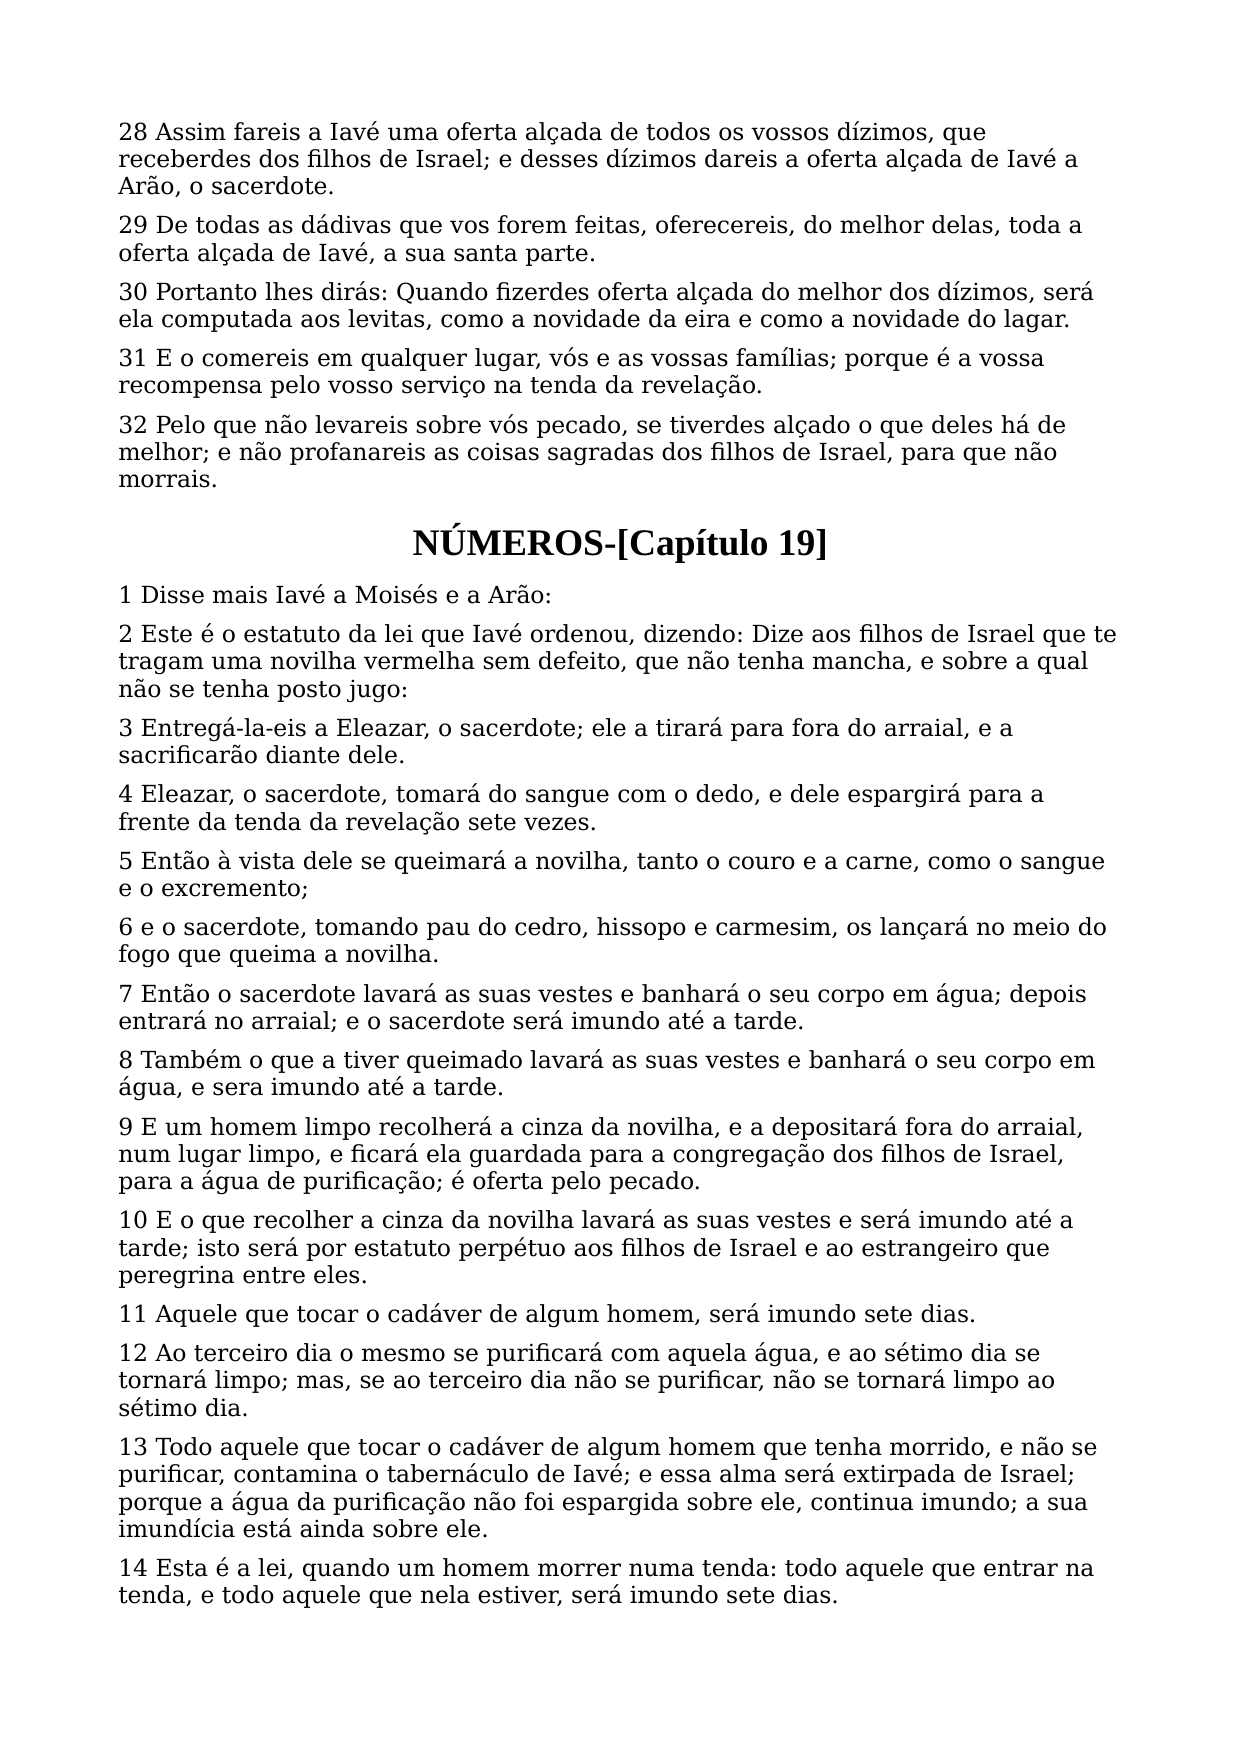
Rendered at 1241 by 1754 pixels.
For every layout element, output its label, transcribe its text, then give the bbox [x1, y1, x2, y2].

text 1 Disse mais Iavé a Moisés e a Arão: [118, 581, 1122, 609]
text 6 e o sacerdote, tomando pau do cedro, hissopo e carmesim, os lançará no meio do fogo que queima a novilha. [118, 914, 1122, 968]
text 11 Aquele que tocar o cadáver de algum homem, será imundo sete dias. [118, 1301, 1122, 1328]
text 30 Portanto lhes dirás: Quando fizerdes oferta alçada do melhor dos dízimos, será ela computada aos levitas, como a novidade da eira e como a novidade do lagar. [118, 278, 1122, 333]
text 10 E o que recolher a cinza da novilha lavará as suas vestes e será imundo até a tarde; isto será por estatuto perpétuo aos filhos de Israel e ao estrangeiro que peregrina entre eles. [118, 1207, 1122, 1289]
text 3 Entregá-la-eis a Eleazar, o sacerdote; ele a tirará para fora do arraial, e a sacrificarão diante dele. [118, 714, 1122, 769]
text 29 De todas as dádivas que vos forem feitas, oferecereis, do melhor delas, toda a oferta alçada de Iavé, a sua santa parte. [118, 212, 1122, 266]
text 32 Pelo que não levareis sobre vós pecado, se tiverdes alçado o que deles há de melhor; e não profanareis as coisas sagradas dos filhos de Israel, para que não morrais. [118, 411, 1122, 493]
text 2 Este é o estatuto da lei que Iavé ordenou, dizendo: Dize aos filhos de Israel que te tragam uma novilha vermelha sem defeito, que não tenha mancha, e sobre a qual não se tenha posto jugo: [118, 621, 1122, 702]
text 7 Então o sacerdote lavará as suas vestes e banhará o seu corpo em água; depois entrará no arraial; e o sacerdote será imundo até a tarde. [118, 980, 1122, 1035]
text 5 Então à vista dele se queimará a novilha, tanto o couro e a carne, como o sangue e o excremento; [118, 847, 1122, 902]
text 14 Esta é a lei, quando um homem morrer numa tenda: todo aquele que entrar na tenda, e todo aquele que nela estiver, será imundo sete dias. [118, 1554, 1122, 1609]
text 9 E um homem limpo recolherá a cinza da novilha, e a depositará fora do arraial, num lugar limpo, e ficará ela guardada para a congregação dos filhos de Israel, para a água de purificação; é oferta pelo pecado. [118, 1113, 1122, 1195]
text 31 E o comereis em qualquer lugar, vós e as vossas famílias; porque é a vossa recompensa pelo vosso serviço na tenda da revelação. [118, 345, 1122, 399]
text 8 Também o que a tiver queimado lavará as suas vestes e banhará o seu corpo em água, e sera imundo até a tarde. [118, 1047, 1122, 1101]
text 28 Assim fareis a Iavé uma oferta alçada de todos os vossos dízimos, que receberdes dos filhos de Israel; e desses dízimos dareis a oferta alçada de Iavé a Arão, o sacerdote. [118, 118, 1122, 200]
subtitle NÚMEROS-[Capítulo 19] [118, 520, 1122, 563]
text 4 Eleazar, o sacerdote, tomará do sangue com o dedo, e dele espargirá para a frente da tenda da revelação sete vezes. [118, 781, 1122, 835]
text 12 Ao terceiro dia o mesmo se purificará com aquela água, e ao sétimo dia se tornará limpo; mas, se ao terceiro dia não se purificar, não se tornará limpo ao sétimo dia. [118, 1340, 1122, 1422]
text 13 Todo aquele que tocar o cadáver de algum homem que tenha morrido, e não se purificar, contamina o tabernáculo de Iavé; e essa alma será extirpada de Israel; porque a água da purificação não foi espargida sobre ele, continua imundo; a sua imundícia está ainda sobre ele. [118, 1433, 1122, 1543]
